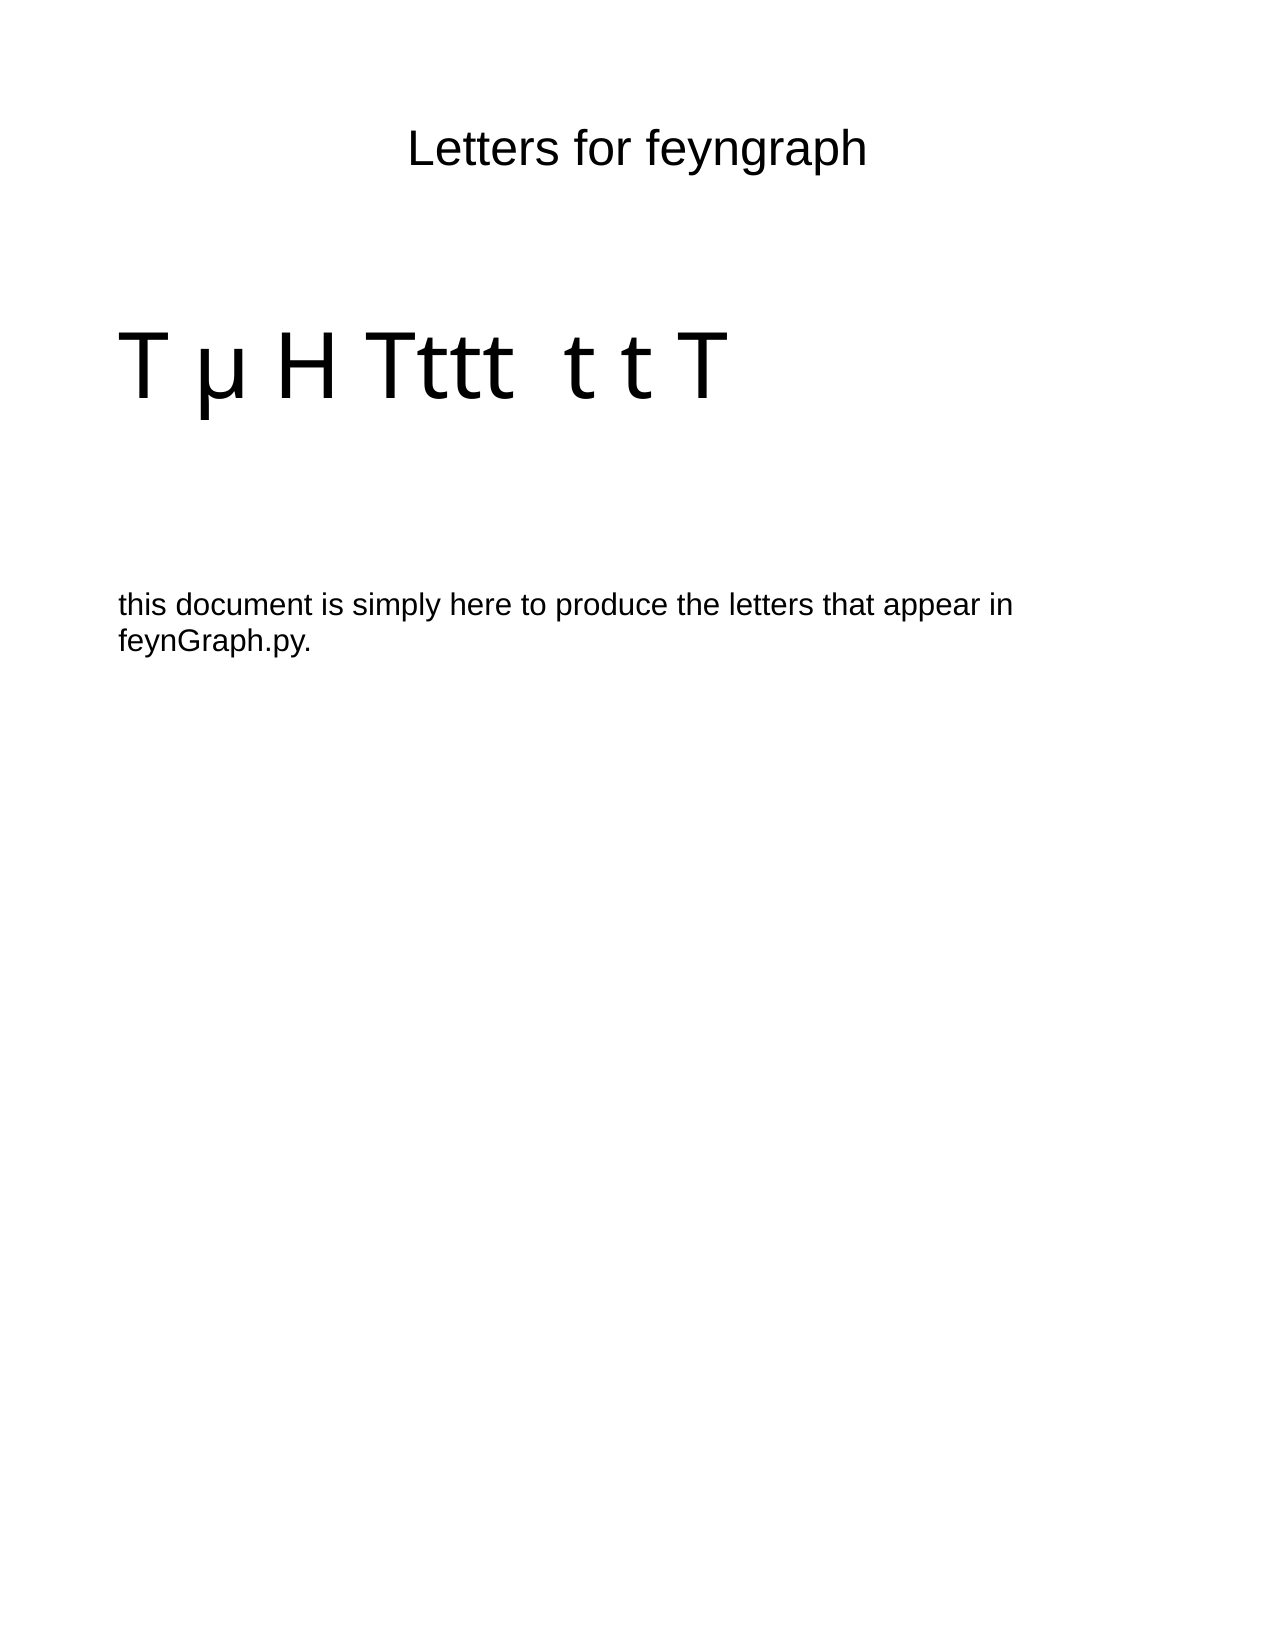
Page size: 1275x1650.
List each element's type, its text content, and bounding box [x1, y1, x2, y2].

text T μ H Tttt t t T [118, 301, 1157, 425]
text this document is simply here to produce the letters that appear in feynGraph.py. [118, 586, 1157, 658]
text Letters for feyngraph [118, 118, 1157, 176]
